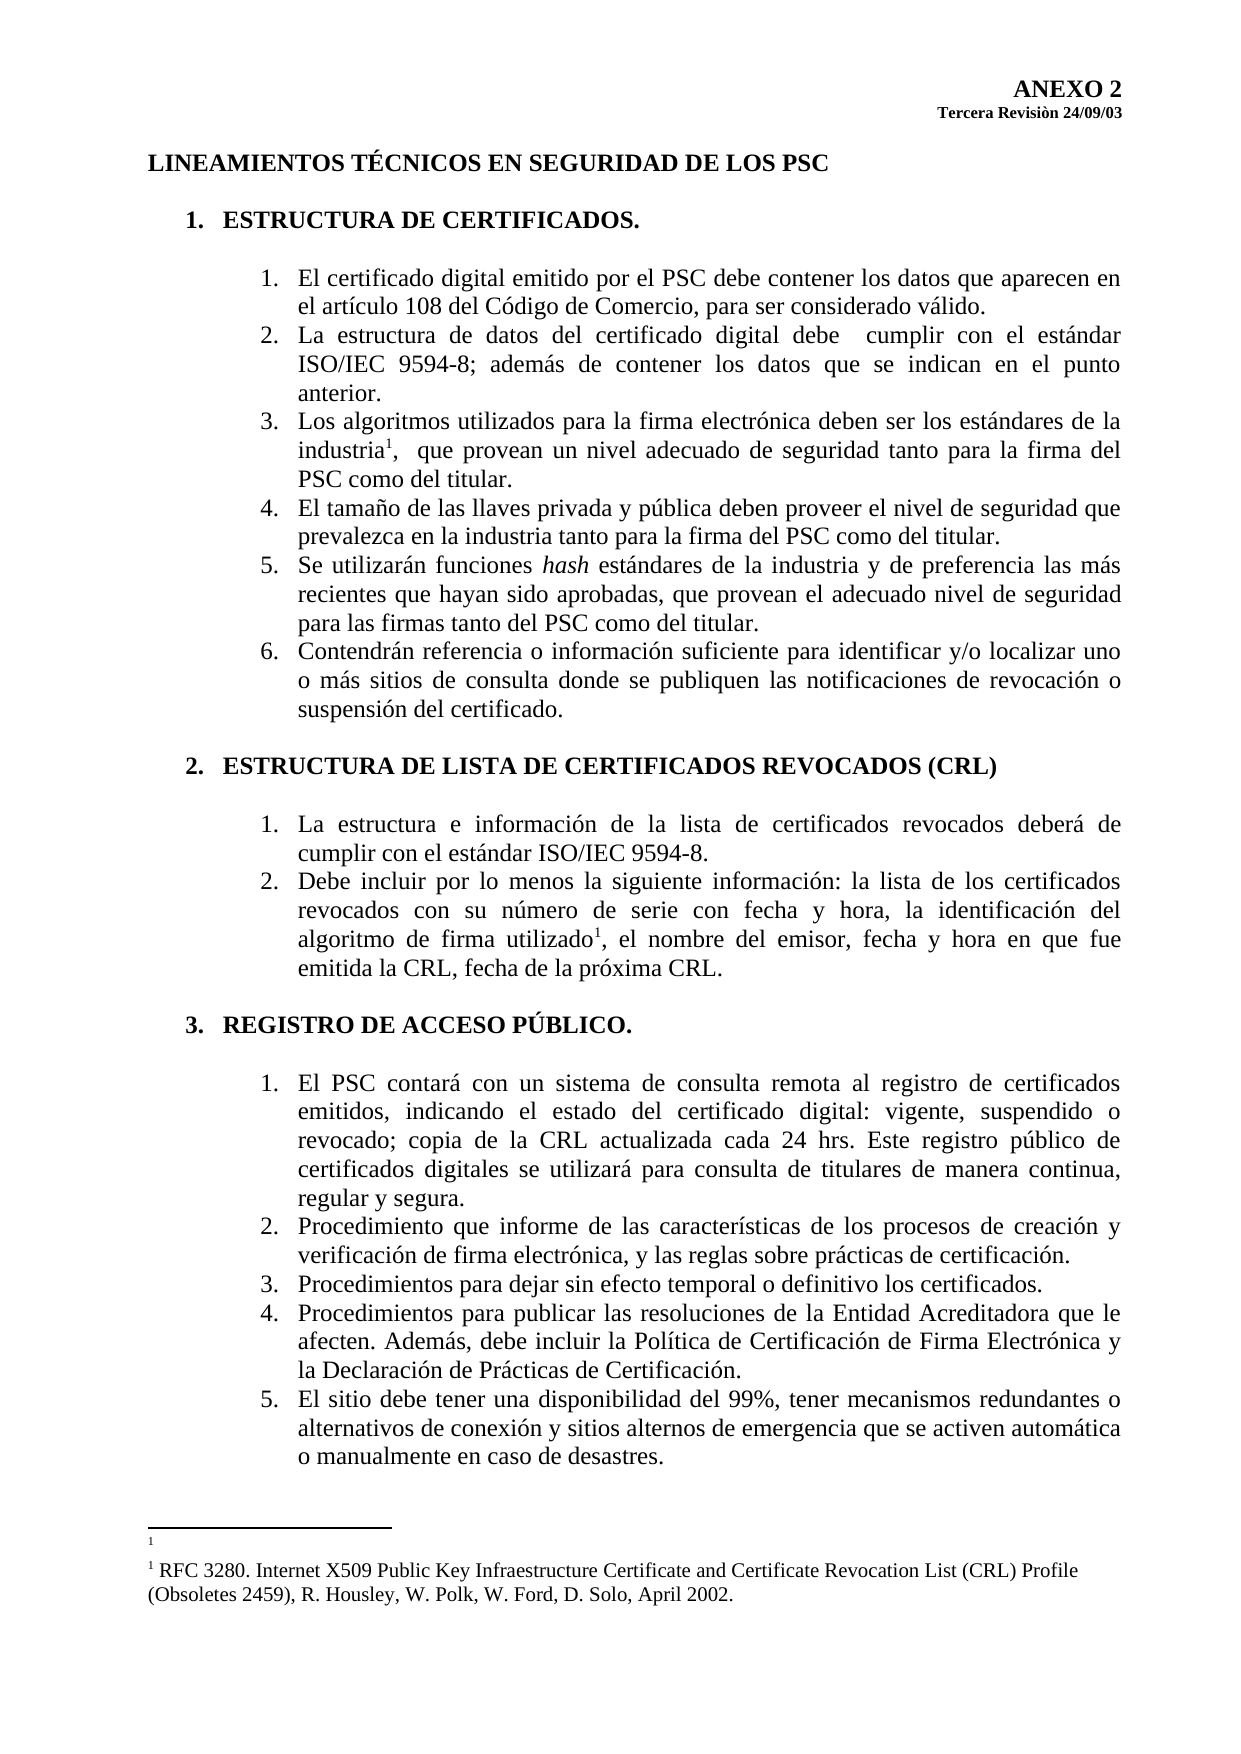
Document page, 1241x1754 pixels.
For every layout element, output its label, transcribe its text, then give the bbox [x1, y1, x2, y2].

list Procedimientos para publicar las resoluciones de la Entidad Acreditadora que le afecten. Además, debe incluir la Política de Certificación de Firma Electrónica y la Declaración de Prácticas de Certificación. [260, 1298, 1122, 1384]
list Debe incluir por lo menos la siguiente información: la lista de los certificados revocados con su número de serie con fecha y hora, la identificación del algoritmo de firma utilizado, el nombre del emisor, fecha y hora en que fue emitida la CRL, fecha de la próxima CRL. [260, 866, 1122, 981]
list REGISTRO DE ACCESO PÚBLICO. [185, 1010, 1122, 1039]
list El PSC contará con un sistema de consulta remota al registro de certificados emitidos, indicando el estado del certificado digital: vigente, suspendido o revocado; copia de la CRL actualizada cada 24 hrs. Este registro público de certificados digitales se utilizará para consulta de titulares de manera continua, regular y segura. [260, 1068, 1122, 1211]
list La estructura e información de la lista de certificados revocados deberá de cumplir con el estándar ISO/IEC 9594-8. [260, 809, 1122, 866]
list Los algoritmos utilizados para la firma electrónica deben ser los estándares de la industria, que provean un nivel adecuado de seguridad tanto para la firma del PSC como del titular. [260, 406, 1122, 493]
list Procedimientos para dejar sin efecto temporal o definitivo los certificados. [260, 1269, 1122, 1298]
subtitle LINEAMIENTOS TÉCNICOS EN SEGURIDAD DE LOS PSC [148, 148, 1122, 176]
list Contendrán referencia o información suficiente para identificar y/o localizar uno o más sitios de consulta donde se publiquen las notificaciones de revocación o suspensión del certificado. [260, 636, 1122, 723]
list RFC 3280. Internet X509 Public Key Infraestructure Certificate and Certificate Revocation List (CRL) Profile (Obsoletes 2459), R. Housley, W. Polk, W. Ford, D. Solo, April 2002. [148, 1558, 1122, 1606]
list ESTRUCTURA DE CERTIFICADOS. [185, 205, 1122, 234]
list Se utilizarán funciones hash estándares de la industria y de preferencia las más recientes que hayan sido aprobadas, que provean el adecuado nivel de seguridad para las firmas tanto del PSC como del titular. [260, 550, 1122, 636]
list ESTRUCTURA DE LISTA DE CERTIFICADOS REVOCADOS (CRL) [185, 751, 1122, 780]
list El tamaño de las llaves privada y pública deben proveer el nivel de seguridad que prevalezca en la industria tanto para la firma del PSC como del titular. [260, 493, 1122, 550]
list El sitio debe tener una disponibilidad del 99%, tener mecanismos redundantes o alternativos de conexión y sitios alternos de emergencia que se activen automática o manualmente en caso de desastres. [260, 1384, 1122, 1470]
list La estructura de datos del certificado digital debe cumplir con el estándar ISO/IEC 9594-8; además de contener los datos que se indican en el punto anterior. [260, 320, 1122, 406]
list Procedimiento que informe de las características de los procesos de creación y verificación de firma electrónica, y las reglas sobre prácticas de certificación. [260, 1211, 1122, 1269]
list El certificado digital emitido por el PSC debe contener los datos que aparecen en el artículo 108 del Código de Comercio, para ser considerado válido. [260, 263, 1122, 320]
